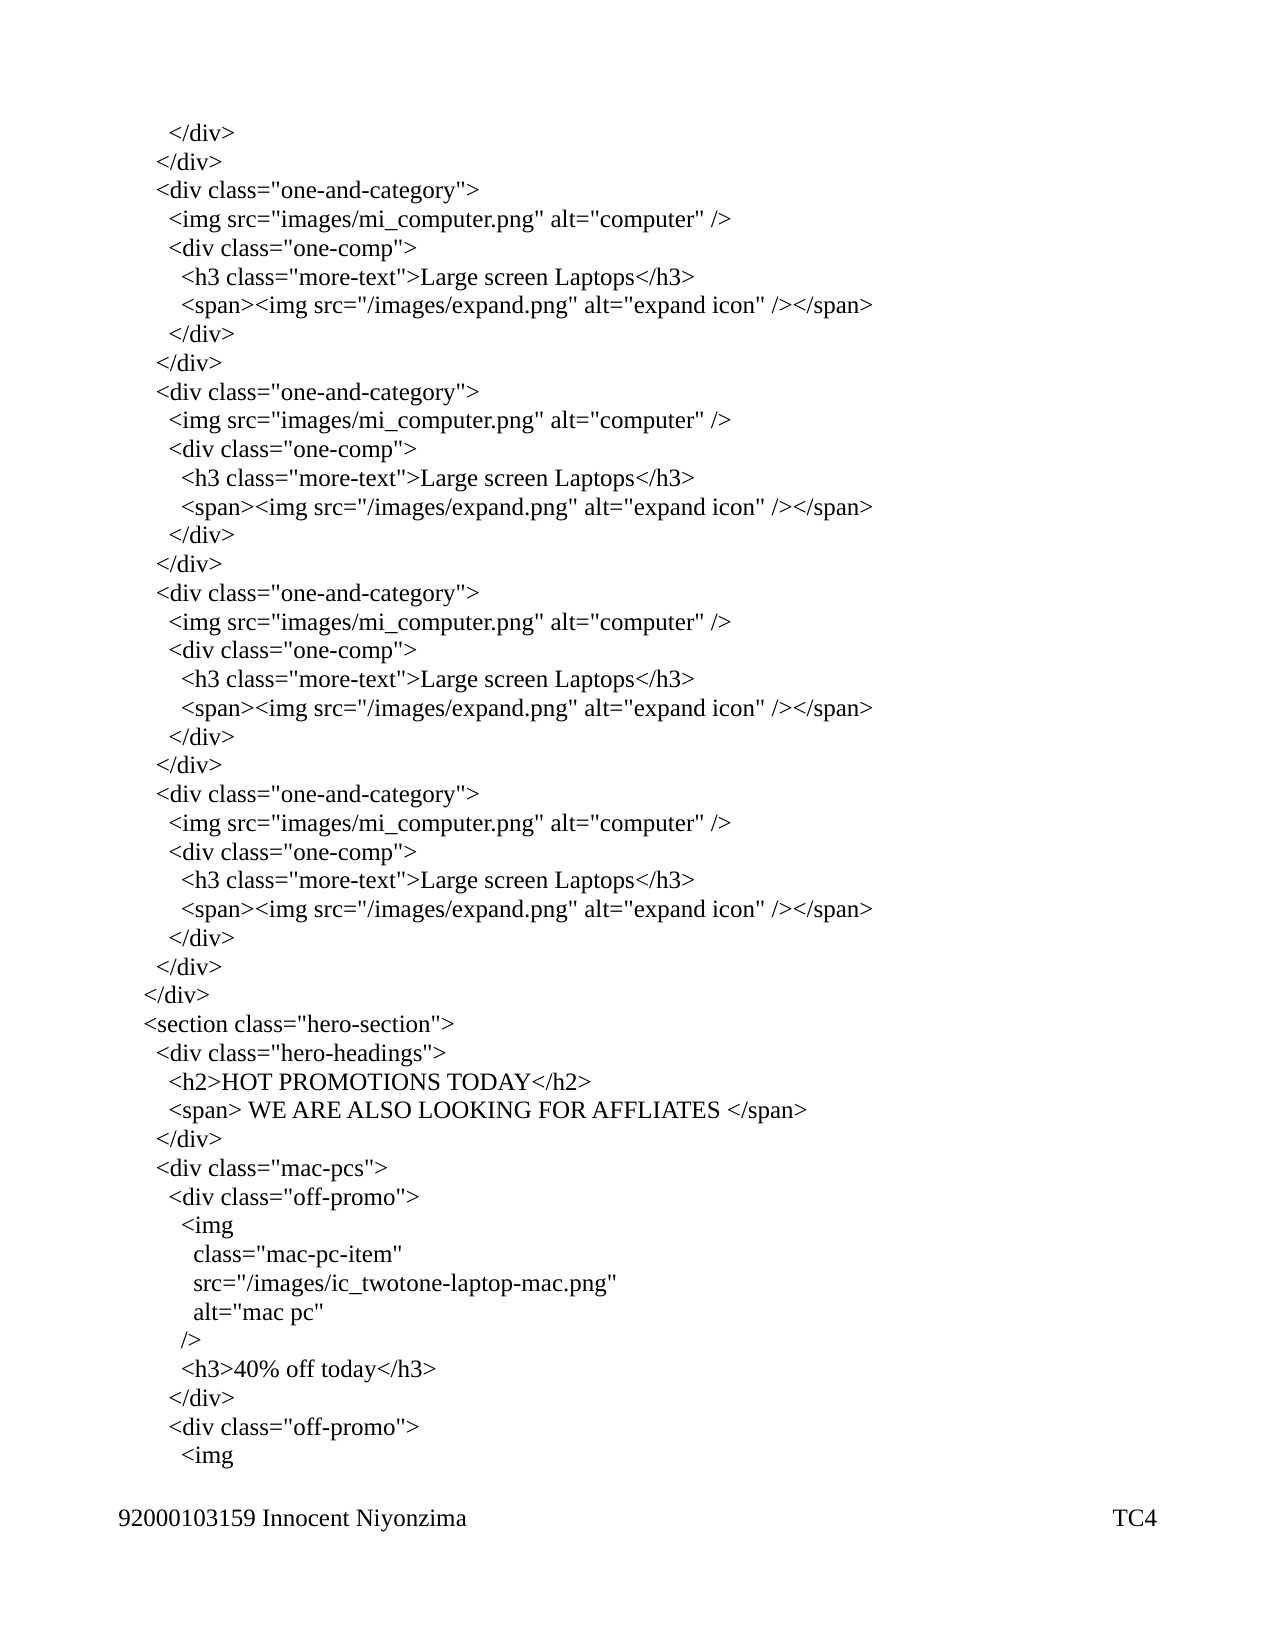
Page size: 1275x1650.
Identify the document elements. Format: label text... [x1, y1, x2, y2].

text <h2>HOT PROMOTIONS TODAY</h2> [118, 1067, 1157, 1096]
text <span><img src="/images/expand.png" alt="expand icon" /></span> [118, 492, 1157, 521]
text </div> [118, 147, 1157, 176]
text <div class="one-comp"> [118, 233, 1157, 262]
text <div class="hero-headings"> [118, 1038, 1157, 1067]
text </div> [118, 521, 1157, 549]
text <div class="one-comp"> [118, 837, 1157, 866]
text <div class="off-promo"> [118, 1182, 1157, 1211]
text <div class="one-comp"> [118, 636, 1157, 664]
text <h3 class="more-text">Large screen Laptops</h3> [118, 262, 1157, 291]
text <span> WE ARE ALSO LOOKING FOR AFFLIATES </span> [118, 1096, 1157, 1124]
text </div> [118, 1383, 1157, 1412]
text <img src="images/mi_computer.png" alt="computer" /> [118, 406, 1157, 434]
text <span><img src="/images/expand.png" alt="expand icon" /></span> [118, 693, 1157, 722]
text </div> [118, 549, 1157, 578]
text src="/images/ic_twotone-laptop-mac.png" [118, 1268, 1157, 1297]
text </div> [118, 722, 1157, 751]
text <img src="images/mi_computer.png" alt="computer" /> [118, 607, 1157, 636]
text </div> [118, 118, 1157, 147]
text <h3 class="more-text">Large screen Laptops</h3> [118, 463, 1157, 492]
text </div> [118, 319, 1157, 348]
text <section class="hero-section"> [118, 1009, 1157, 1038]
text <span><img src="/images/expand.png" alt="expand icon" /></span> [118, 291, 1157, 319]
text </div> [118, 751, 1157, 779]
text </div> [118, 952, 1157, 981]
text <img [118, 1441, 1157, 1469]
text <img [118, 1211, 1157, 1239]
text <div class="one-comp"> [118, 434, 1157, 463]
text </div> [118, 1124, 1157, 1153]
text /> [118, 1326, 1157, 1354]
text </div> [118, 923, 1157, 952]
text <div class="off-promo"> [118, 1412, 1157, 1441]
text class="mac-pc-item" [118, 1239, 1157, 1268]
text <img src="images/mi_computer.png" alt="computer" /> [118, 808, 1157, 837]
text <div class="one-and-category"> [118, 779, 1157, 808]
text <img src="images/mi_computer.png" alt="computer" /> [118, 204, 1157, 233]
text <h3 class="more-text">Large screen Laptops</h3> [118, 866, 1157, 894]
text </div> [118, 348, 1157, 377]
text alt="mac pc" [118, 1297, 1157, 1326]
text <div class="one-and-category"> [118, 377, 1157, 406]
text <div class="one-and-category"> [118, 578, 1157, 607]
text </div> [118, 981, 1157, 1009]
text <h3>40% off today</h3> [118, 1354, 1157, 1383]
text <h3 class="more-text">Large screen Laptops</h3> [118, 664, 1157, 693]
text <div class="one-and-category"> [118, 176, 1157, 204]
text <span><img src="/images/expand.png" alt="expand icon" /></span> [118, 894, 1157, 923]
text <div class="mac-pcs"> [118, 1153, 1157, 1182]
